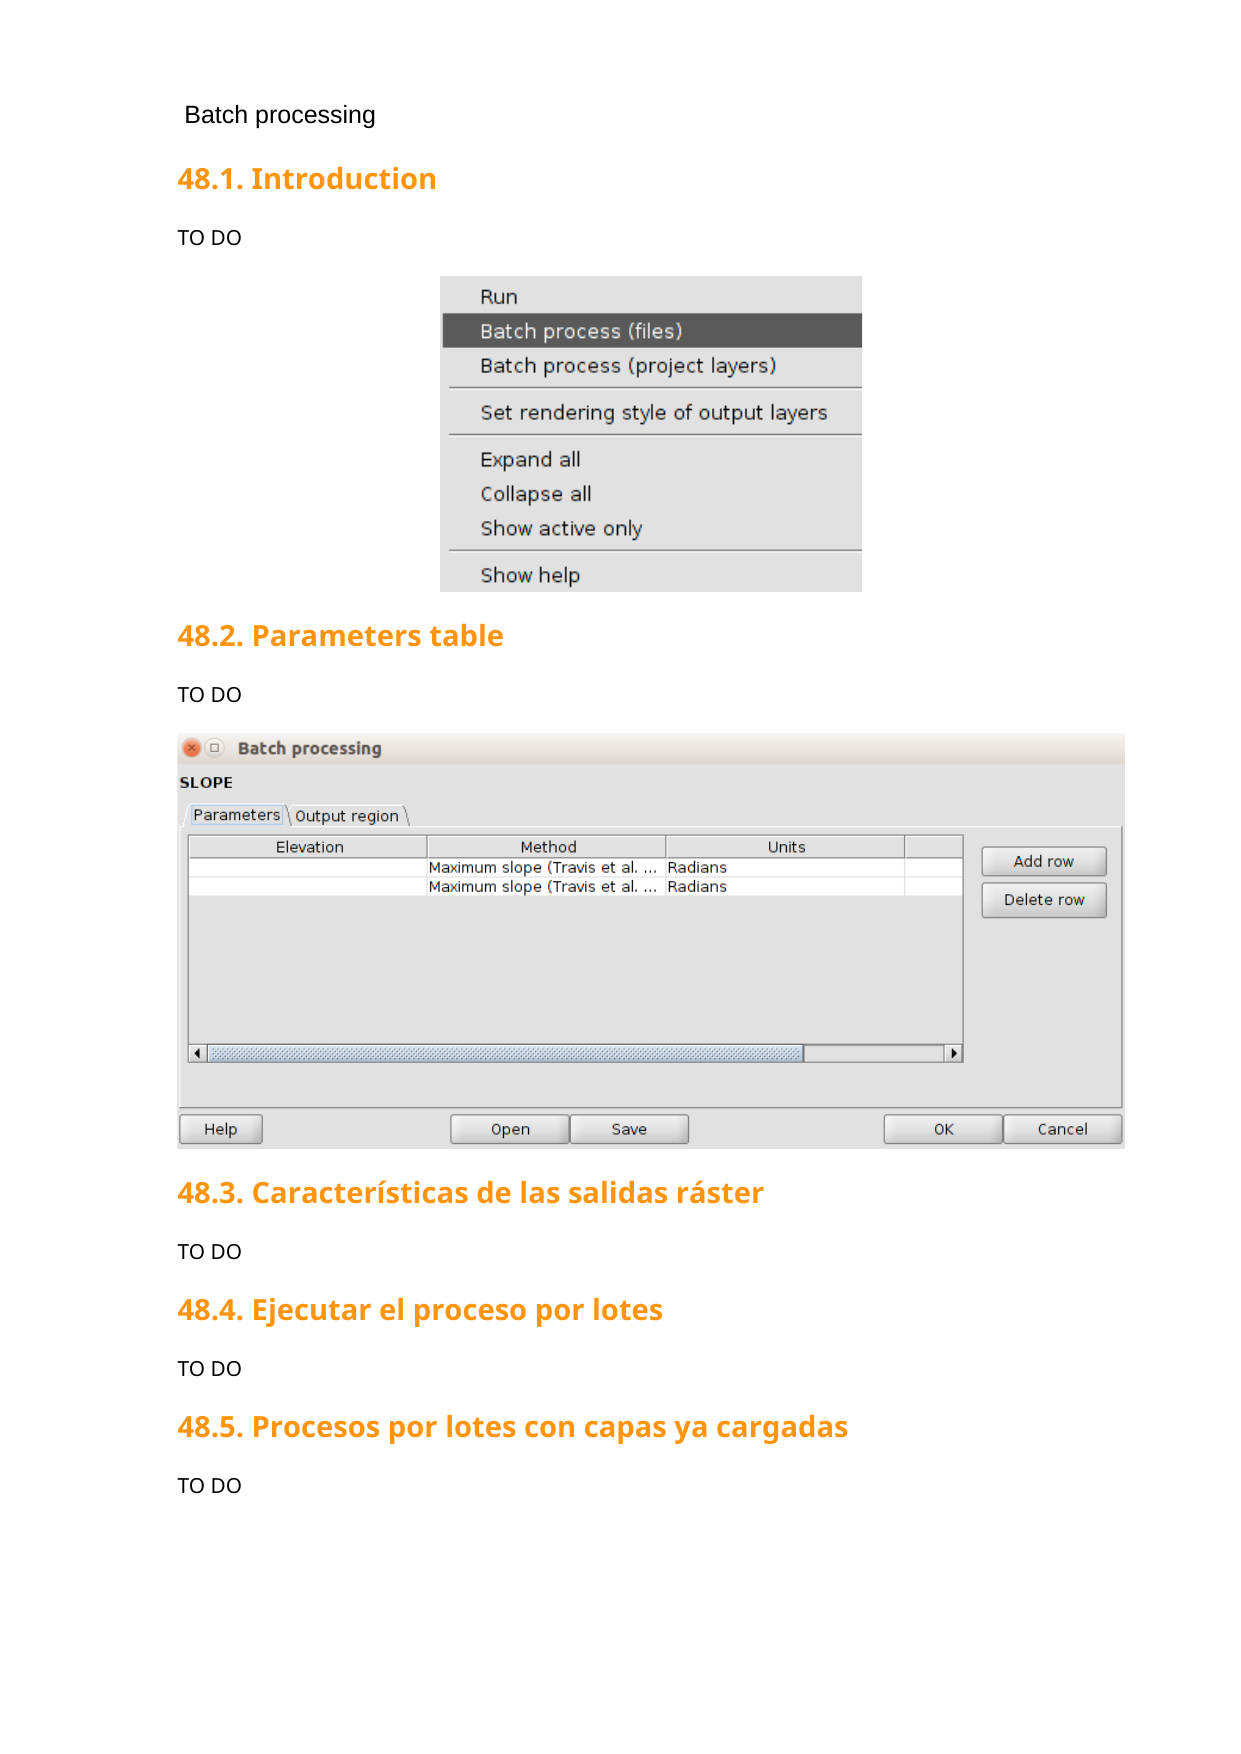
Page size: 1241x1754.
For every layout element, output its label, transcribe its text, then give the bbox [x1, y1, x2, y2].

subtitle 48.2. Parameters table [177, 616, 1125, 655]
picture [440, 276, 863, 592]
text Batch processing [177, 100, 1125, 129]
text TO DO [177, 223, 1125, 251]
text TO DO [177, 1471, 1125, 1499]
text TO DO [177, 680, 1125, 709]
subtitle 48.1. Introduction [177, 158, 1125, 198]
text TO DO [177, 1354, 1125, 1383]
subtitle 48.5. Procesos por lotes con capas ya cargadas [177, 1406, 1125, 1446]
picture [177, 733, 1125, 1149]
subtitle 48.4. Ejecutar el proceso por lotes [177, 1289, 1125, 1329]
subtitle 48.3. Características de las salidas ráster [177, 1173, 1125, 1212]
text TO DO [177, 1237, 1125, 1266]
